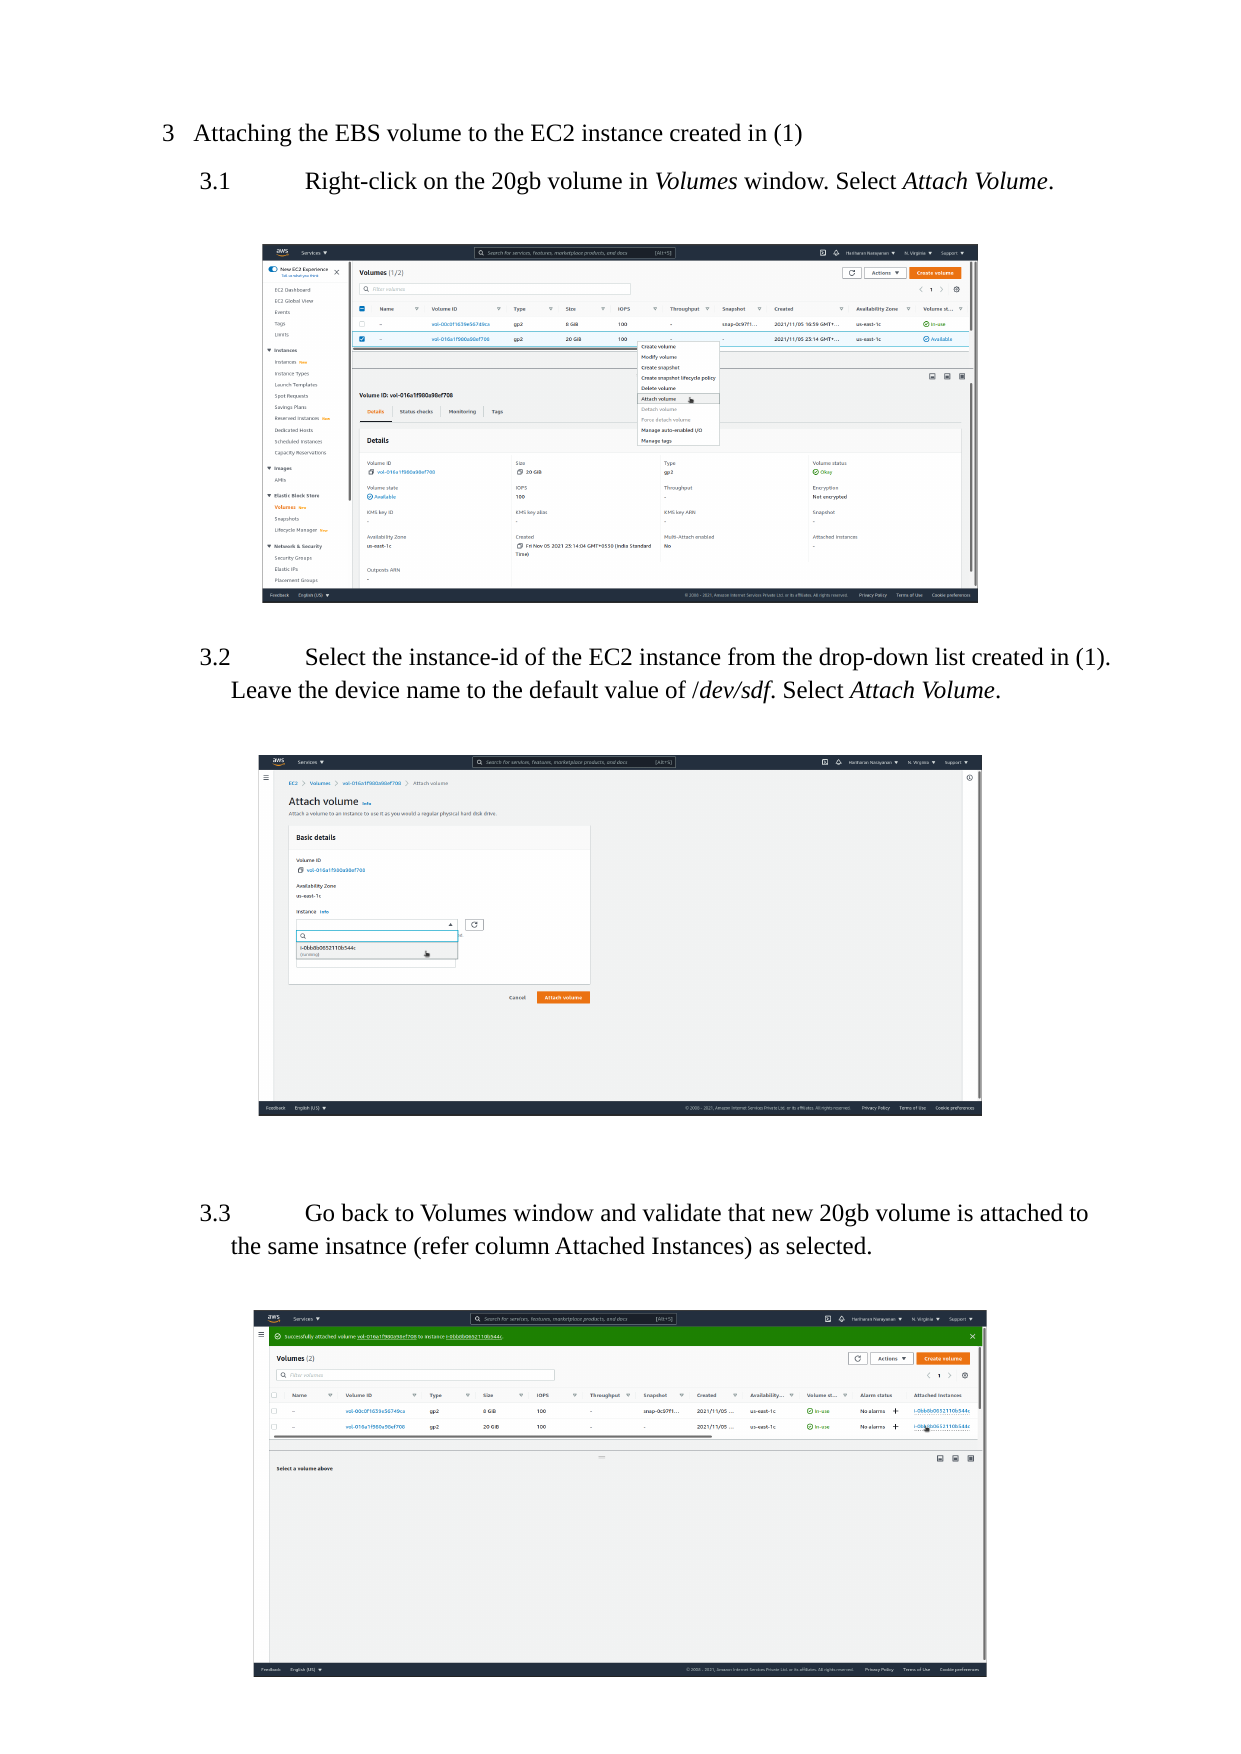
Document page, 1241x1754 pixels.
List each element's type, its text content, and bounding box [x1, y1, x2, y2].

picture [258, 755, 982, 1116]
list Right-click on the 20gb volume in Volumes window. Select Attach Volume. [193, 166, 1122, 194]
picture [262, 244, 978, 603]
list Select the instance-id of the EC2 instance from the drop-down list created in (1). Leave the device name to the default value of /dev/sdf. Select Attach Volume. [193, 642, 1122, 703]
list Attaching the EBS volume to the EC2 instance created in (1) [156, 118, 1122, 147]
picture [253, 1310, 987, 1677]
list Go back to Volumes window and validate that new 20gb volume is attached to the same insatnce (refer column Attached Instances) as selected. [193, 1198, 1122, 1260]
